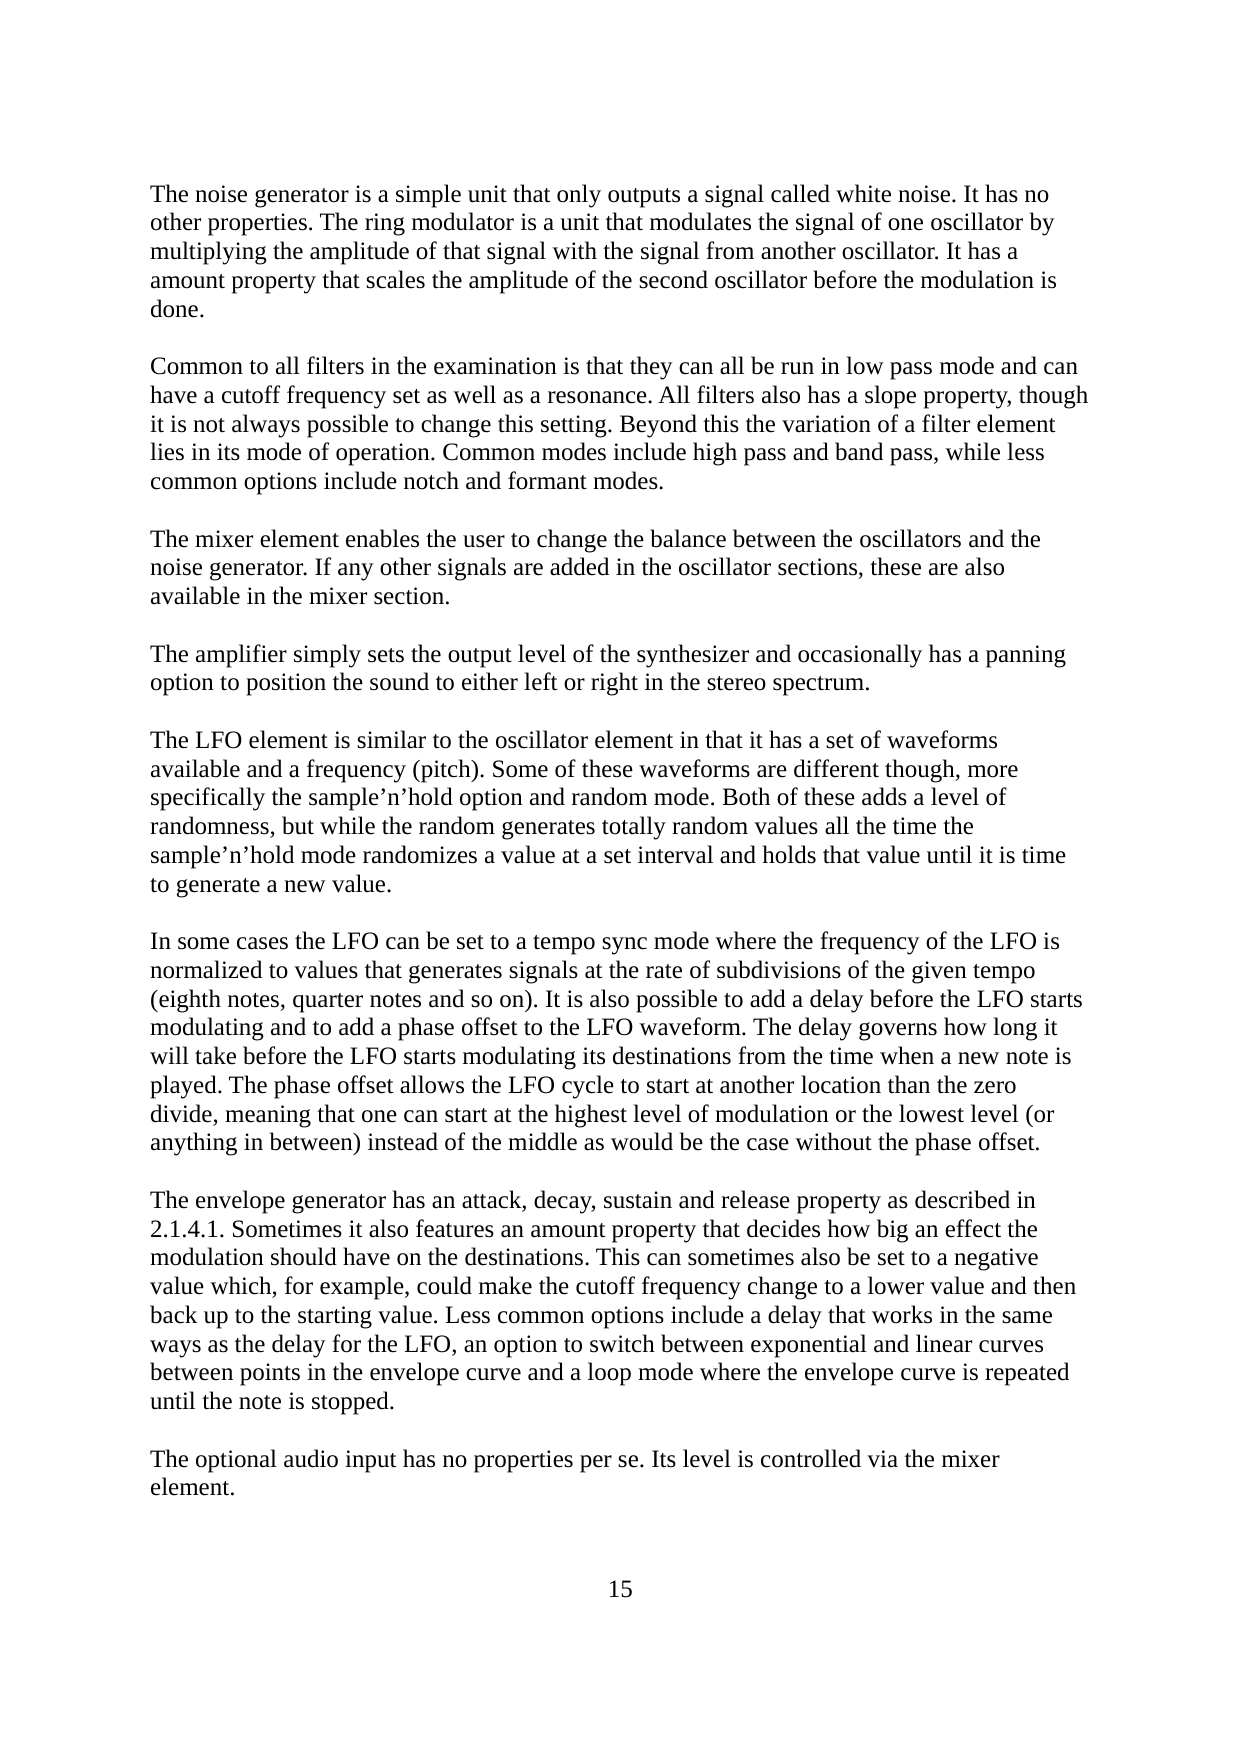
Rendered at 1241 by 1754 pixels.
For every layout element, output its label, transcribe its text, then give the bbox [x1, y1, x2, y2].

text The envelope generator has an attack, decay, sustain and release property as described in 2.1.4.1. Sometimes it also features an amount property that decides how big an effect the modulation should have on the destinations. This can sometimes also be set to a negative value which, for example, could make the cutoff frequency change to a lower value and then back up to the starting value. Less common options include a delay that works in the same ways as the delay for the LFO, an option to switch between exponential and linear curves between points in the envelope curve and a loop mode where the envelope curve is repeated until the note is stopped. [150, 1185, 1090, 1415]
text The LFO element is similar to the oscillator element in that it has a set of waveforms available and a frequency (pitch). Some of these waveforms are different though, more specifically the sample’n’hold option and random mode. Both of these adds a level of randomness, but while the random generates totally random values all the time the sample’n’hold mode randomizes a value at a set interval and holds that value until it is time to generate a new value. [150, 725, 1090, 897]
text The noise generator is a simple unit that only outputs a signal called white noise. It has no other properties. The ring modulator is a unit that modulates the signal of one oscillator by multiplying the amplitude of that signal with the signal from another oscillator. It has a amount property that scales the amplitude of the second oscillator before the modulation is done. [150, 179, 1090, 322]
text The mixer element enables the user to change the balance between the oscillators and the noise generator. If any other signals are added in the oscillator sections, these are also available in the mixer section. [150, 524, 1090, 610]
text In some cases the LFO can be set to a tempo sync mode where the frequency of the LFO is normalized to values that generates signals at the rate of subdivisions of the given tempo (eighth notes, quarter notes and so on). It is also possible to add a delay before the LFO starts modulating and to add a phase offset to the LFO waveform. The delay governs how long it will take before the LFO starts modulating its destinations from the time when a new note is played. The phase offset allows the LFO cycle to start at another location than the zero divide, meaning that one can start at the highest level of modulation or the lowest level (or anything in between) instead of the middle as would be the case without the phase offset. [150, 926, 1090, 1156]
text Common to all filters in the examination is that they can all be run in low pass mode and can have a cutoff frequency set as well as a resonance. All filters also has a slope property, though it is not always possible to change this setting. Beyond this the variation of a filter element lies in its mode of operation. Common modes include high pass and band pass, while less common options include notch and formant modes. [150, 351, 1090, 495]
text The amplifier simply sets the output level of the synthesizer and occasionally has a panning option to position the sound to either left or right in the stereo spectrum. [150, 639, 1090, 696]
text The optional audio input has no properties per se. Its level is controlled via the mixer element. [150, 1444, 1090, 1501]
